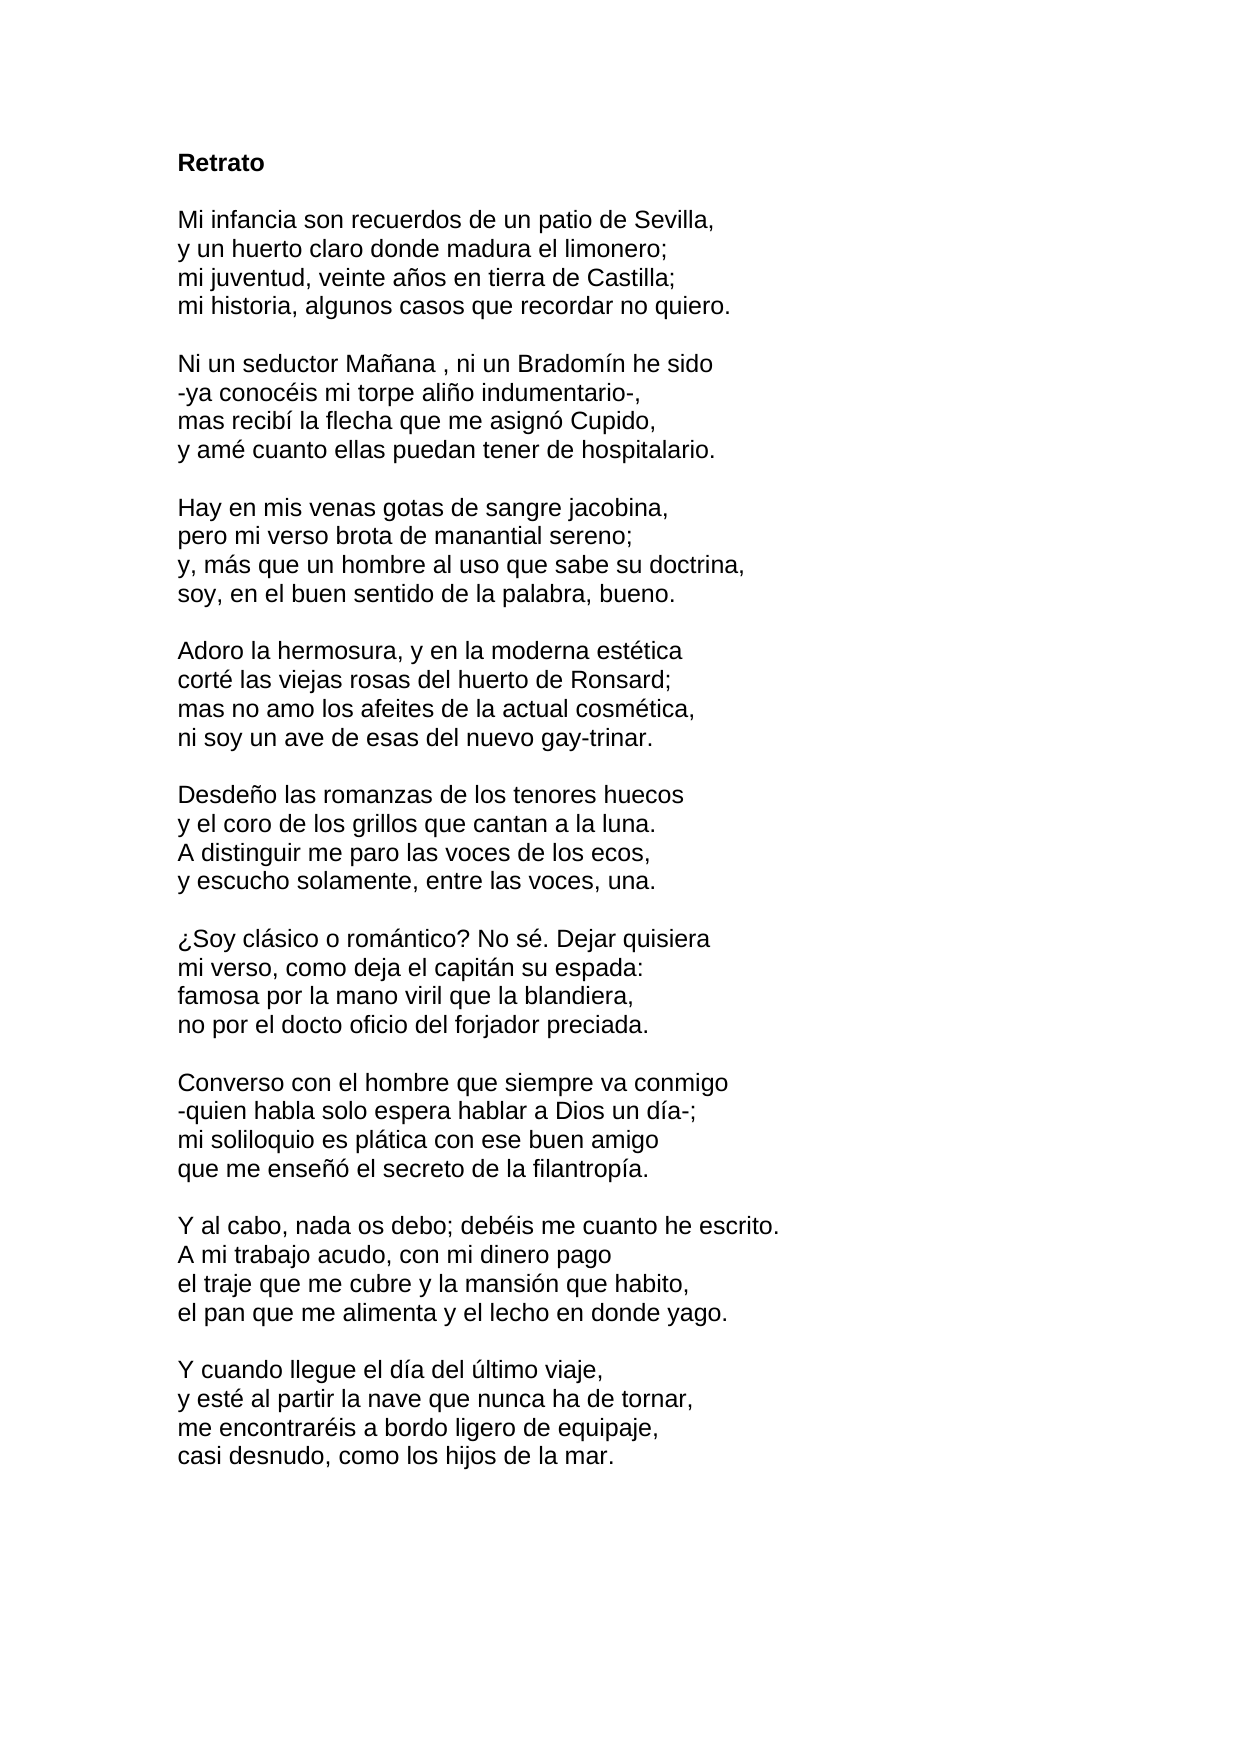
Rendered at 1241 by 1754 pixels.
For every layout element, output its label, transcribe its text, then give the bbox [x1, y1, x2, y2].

text mi historia, algunos casos que recordar no quiero. [177, 291, 1063, 320]
text famosa por la mano viril que la blandiera, [177, 981, 1063, 1010]
text Converso con el hombre que siempre va conmigo [177, 1068, 1063, 1096]
text el traje que me cubre y la mansión que habito, [177, 1269, 1063, 1298]
text -ya conocéis mi torpe aliño indumentario-, [177, 378, 1063, 406]
text y el coro de los grillos que cantan a la luna. [177, 809, 1063, 838]
text mi juventud, veinte años en tierra de Castilla; [177, 263, 1063, 291]
text soy, en el buen sentido de la palabra, bueno. [177, 579, 1063, 608]
text mas no amo los afeites de la actual cosmética, [177, 694, 1063, 723]
text ni soy un ave de esas del nuevo gay-trinar. [177, 723, 1063, 751]
text y, más que un hombre al uso que sabe su doctrina, [177, 550, 1063, 579]
text y esté al partir la nave que nunca ha de tornar, [177, 1384, 1063, 1413]
text A distinguir me paro las voces de los ecos, [177, 838, 1063, 866]
text y amé cuanto ellas puedan tener de hospitalario. [177, 435, 1063, 464]
text que me enseñó el secreto de la filantropía. [177, 1154, 1063, 1183]
text el pan que me alimenta y el lecho en donde yago. [177, 1298, 1063, 1326]
text ¿Soy clásico o romántico? No sé. Dejar quisiera [177, 924, 1063, 953]
text A mi trabajo acudo, con mi dinero pago [177, 1240, 1063, 1269]
text mi soliloquio es plática con ese buen amigo [177, 1125, 1063, 1154]
text Adoro la hermosura, y en la moderna estética [177, 636, 1063, 665]
text me encontraréis a bordo ligero de equipaje, [177, 1413, 1063, 1441]
text -quien habla solo espera hablar a Dios un día-; [177, 1096, 1063, 1125]
text y un huerto claro donde madura el limonero; [177, 234, 1063, 263]
text corté las viejas rosas del huerto de Ronsard; [177, 665, 1063, 694]
text Y cuando llegue el día del último viaje, [177, 1355, 1063, 1384]
text mi verso, como deja el capitán su espada: [177, 953, 1063, 981]
text no por el docto oficio del forjador preciada. [177, 1010, 1063, 1039]
text Ni un seductor Mañana , ni un Bradomín he sido [177, 349, 1063, 378]
text Mi infancia son recuerdos de un patio de Sevilla, [177, 205, 1063, 234]
subtitle Retrato [177, 148, 1063, 176]
text mas recibí la flecha que me asignó Cupido, [177, 406, 1063, 435]
text Desdeño las romanzas de los tenores huecos [177, 780, 1063, 809]
text pero mi verso brota de manantial sereno; [177, 521, 1063, 550]
text Y al cabo, nada os debo; debéis me cuanto he escrito. [177, 1211, 1063, 1240]
text y escucho solamente, entre las voces, una. [177, 866, 1063, 895]
text casi desnudo, como los hijos de la mar. [177, 1441, 1063, 1470]
text Hay en mis venas gotas de sangre jacobina, [177, 493, 1063, 521]
